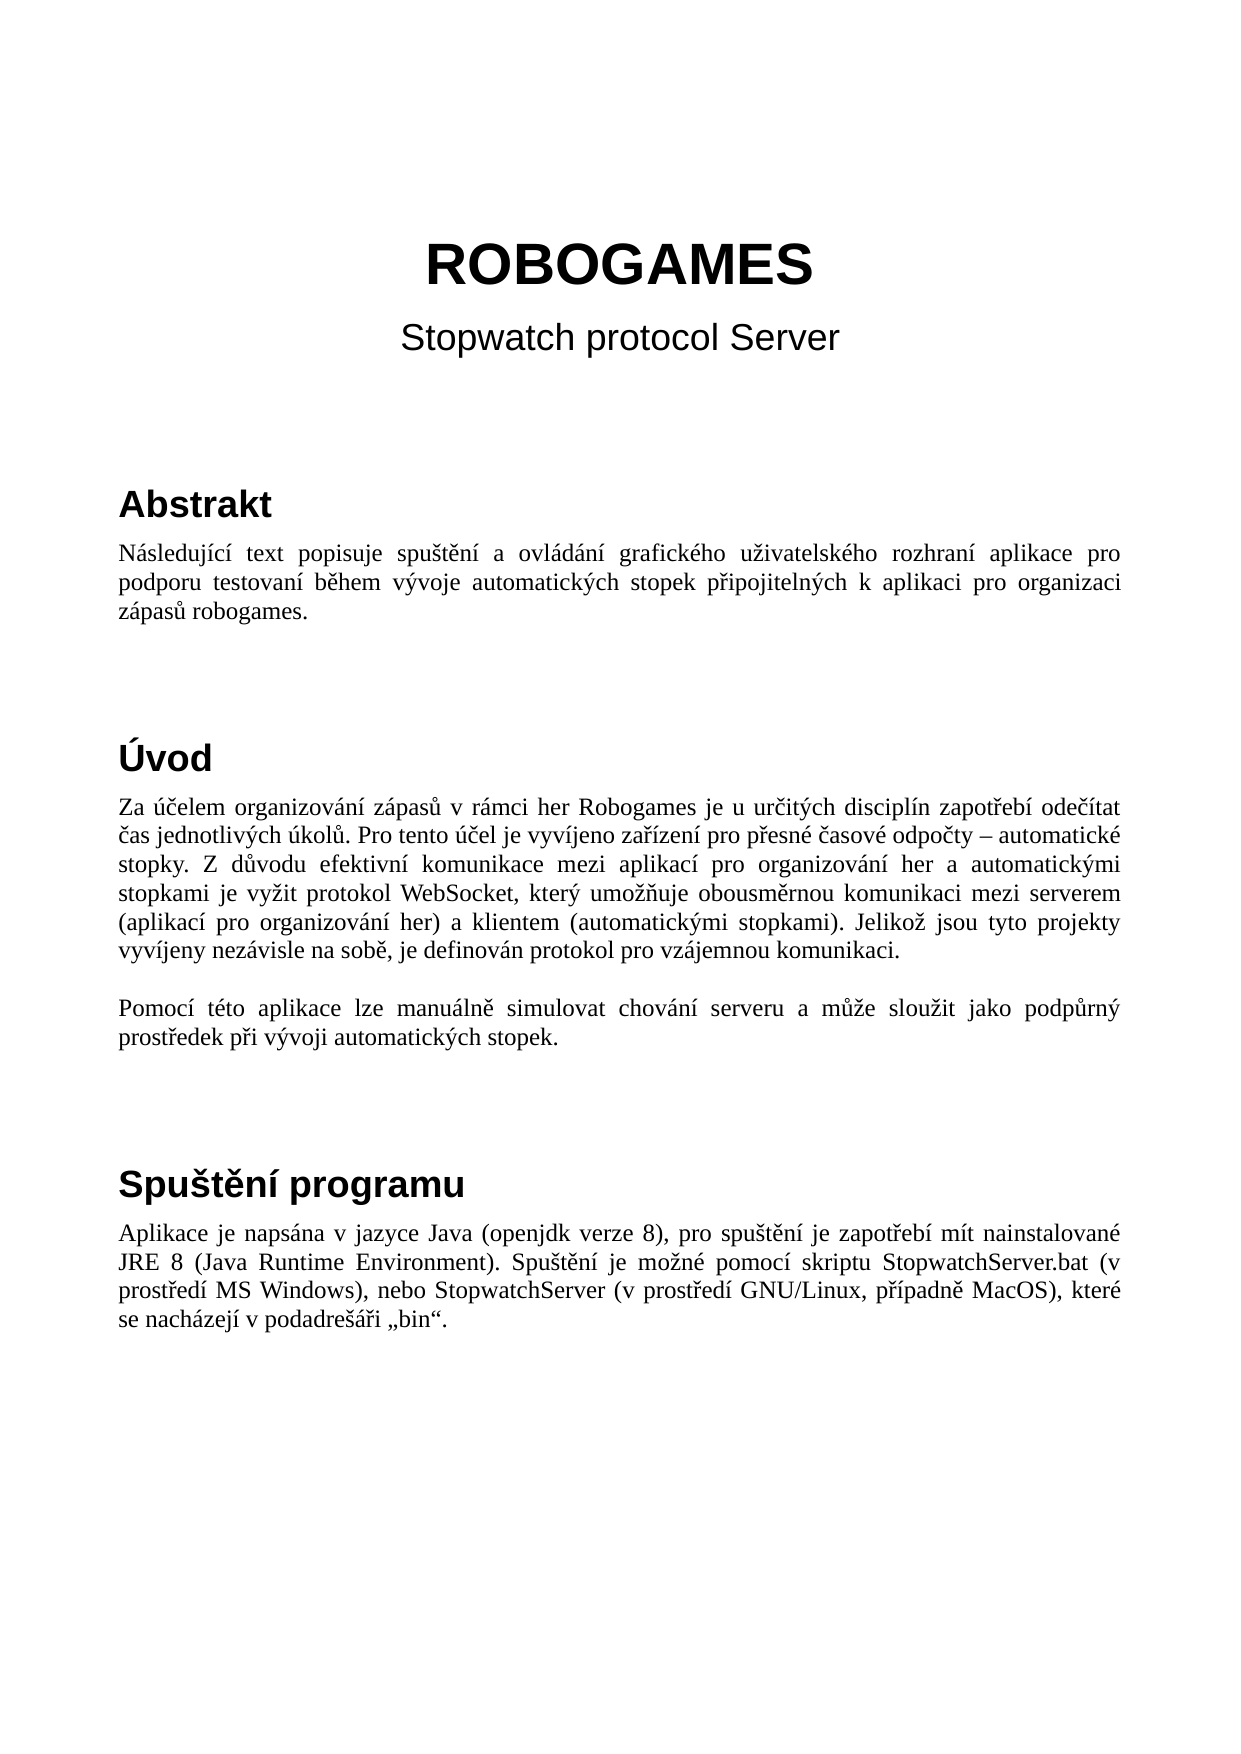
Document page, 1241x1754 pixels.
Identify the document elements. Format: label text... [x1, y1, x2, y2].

subtitle Spuštění programu [118, 1162, 1122, 1206]
text Pomocí této aplikace lze manuálně simulovat chování serveru a může sloužit jako podpůrný prostředek při vývoji automatických stopek. [118, 993, 1122, 1051]
subtitle Abstrakt [118, 482, 1122, 526]
title ROBOGAMES [118, 229, 1122, 296]
text Aplikace je napsána v jazyce Java (openjdk verze 8), pro spuštění je zapotřebí mít nainstalované JRE 8 (Java Runtime Environment). Spuštění je možné pomocí skriptu StopwatchServer.bat (v prostředí MS Windows), nebo StopwatchServer (v prostředí GNU/Linux, případně MacOS), které se nacházejí v podadrešáři „bin“. [118, 1218, 1122, 1333]
subtitle Stopwatch protocol Server [118, 315, 1122, 358]
text Za účelem organizování zápasů v rámci her Robogames je u určitých disciplín zapotřebí odečítat čas jednotlivých úkolů. Pro tento účel je vyvíjeno zařízení pro přesné časové odpočty – automatické stopky. Z důvodu efektivní komunikace mezi aplikací pro organizování her a automatickými stopkami je vyžit protokol WebSocket, který umožňuje obousměrnou komunikaci mezi serverem (aplikací pro organizování her) a klientem (automatickými stopkami). Jelikož jsou tyto projekty vyvíjeny nezávisle na sobě, je definován protokol pro vzájemnou komunikaci. [118, 792, 1122, 964]
text Následující text popisuje spuštění a ovládání grafického uživatelského rozhraní aplikace pro podporu testovaní během vývoje automatických stopek připojitelných k aplikaci pro organizaci zápasů robogames. [118, 538, 1122, 624]
subtitle Úvod [118, 736, 1122, 779]
